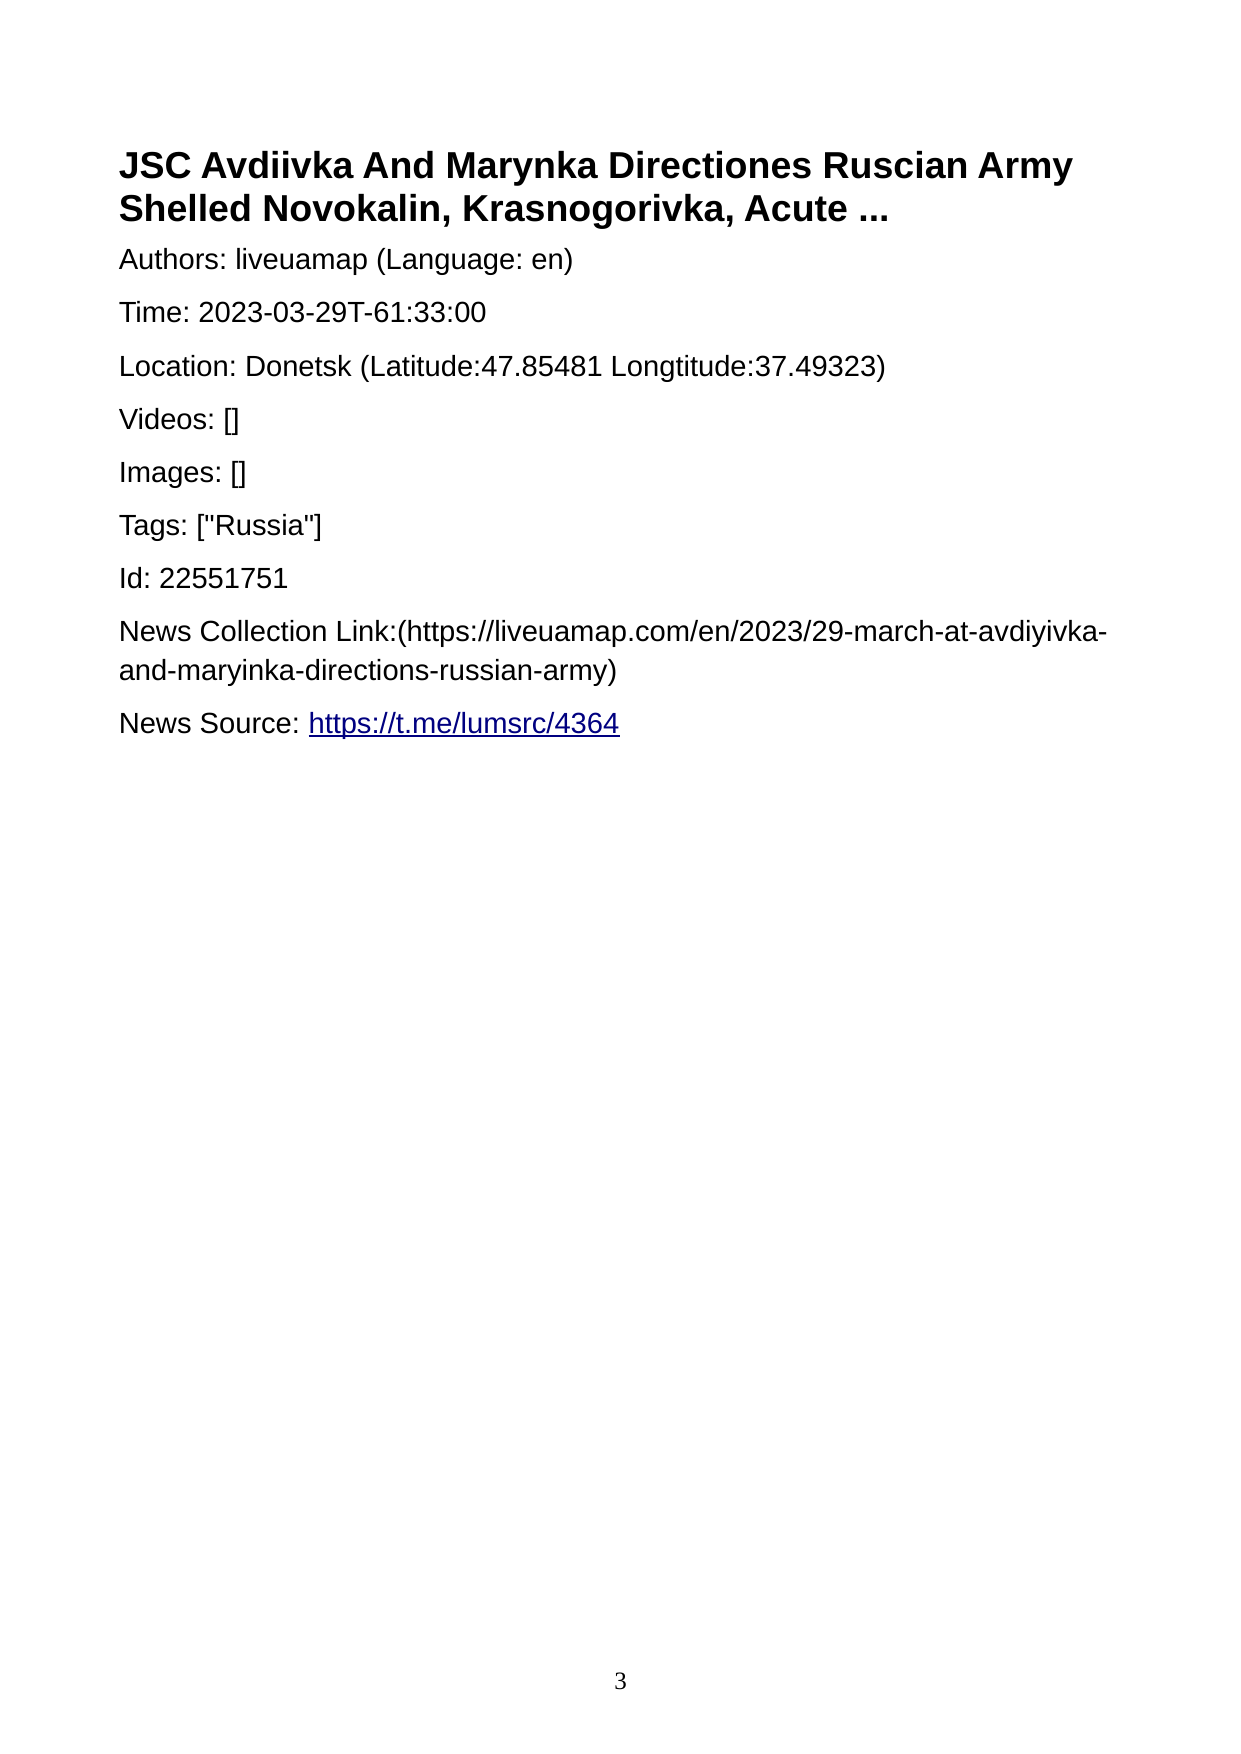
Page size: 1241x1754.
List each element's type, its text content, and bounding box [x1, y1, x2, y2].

text Authors: liveuamap (Language: en) [118, 242, 1122, 276]
text Images: [] [118, 455, 1122, 488]
text News Collection Link:(https://liveuamap.com/en/2023/29-march-at-avdiyivka-and-maryinka-directions-russian-army) [118, 614, 1122, 686]
text Videos: [] [118, 402, 1122, 435]
text Tags: ["Russia"] [118, 508, 1122, 541]
text Time: 2023-03-29T-61:33:00 [118, 295, 1122, 329]
text Id: 22551751 [118, 561, 1122, 594]
subtitle JSC Avdiivka And Marynka Directiones Ruscian Army Shelled Novokalin, Krasnogorivka, Acute ... [118, 143, 1122, 230]
text Location: Donetsk (Latitude:47.85481 Longtitude:37.49323) [118, 348, 1122, 382]
text News Source: https://t.me/lumsrc/4364 [118, 706, 1122, 739]
